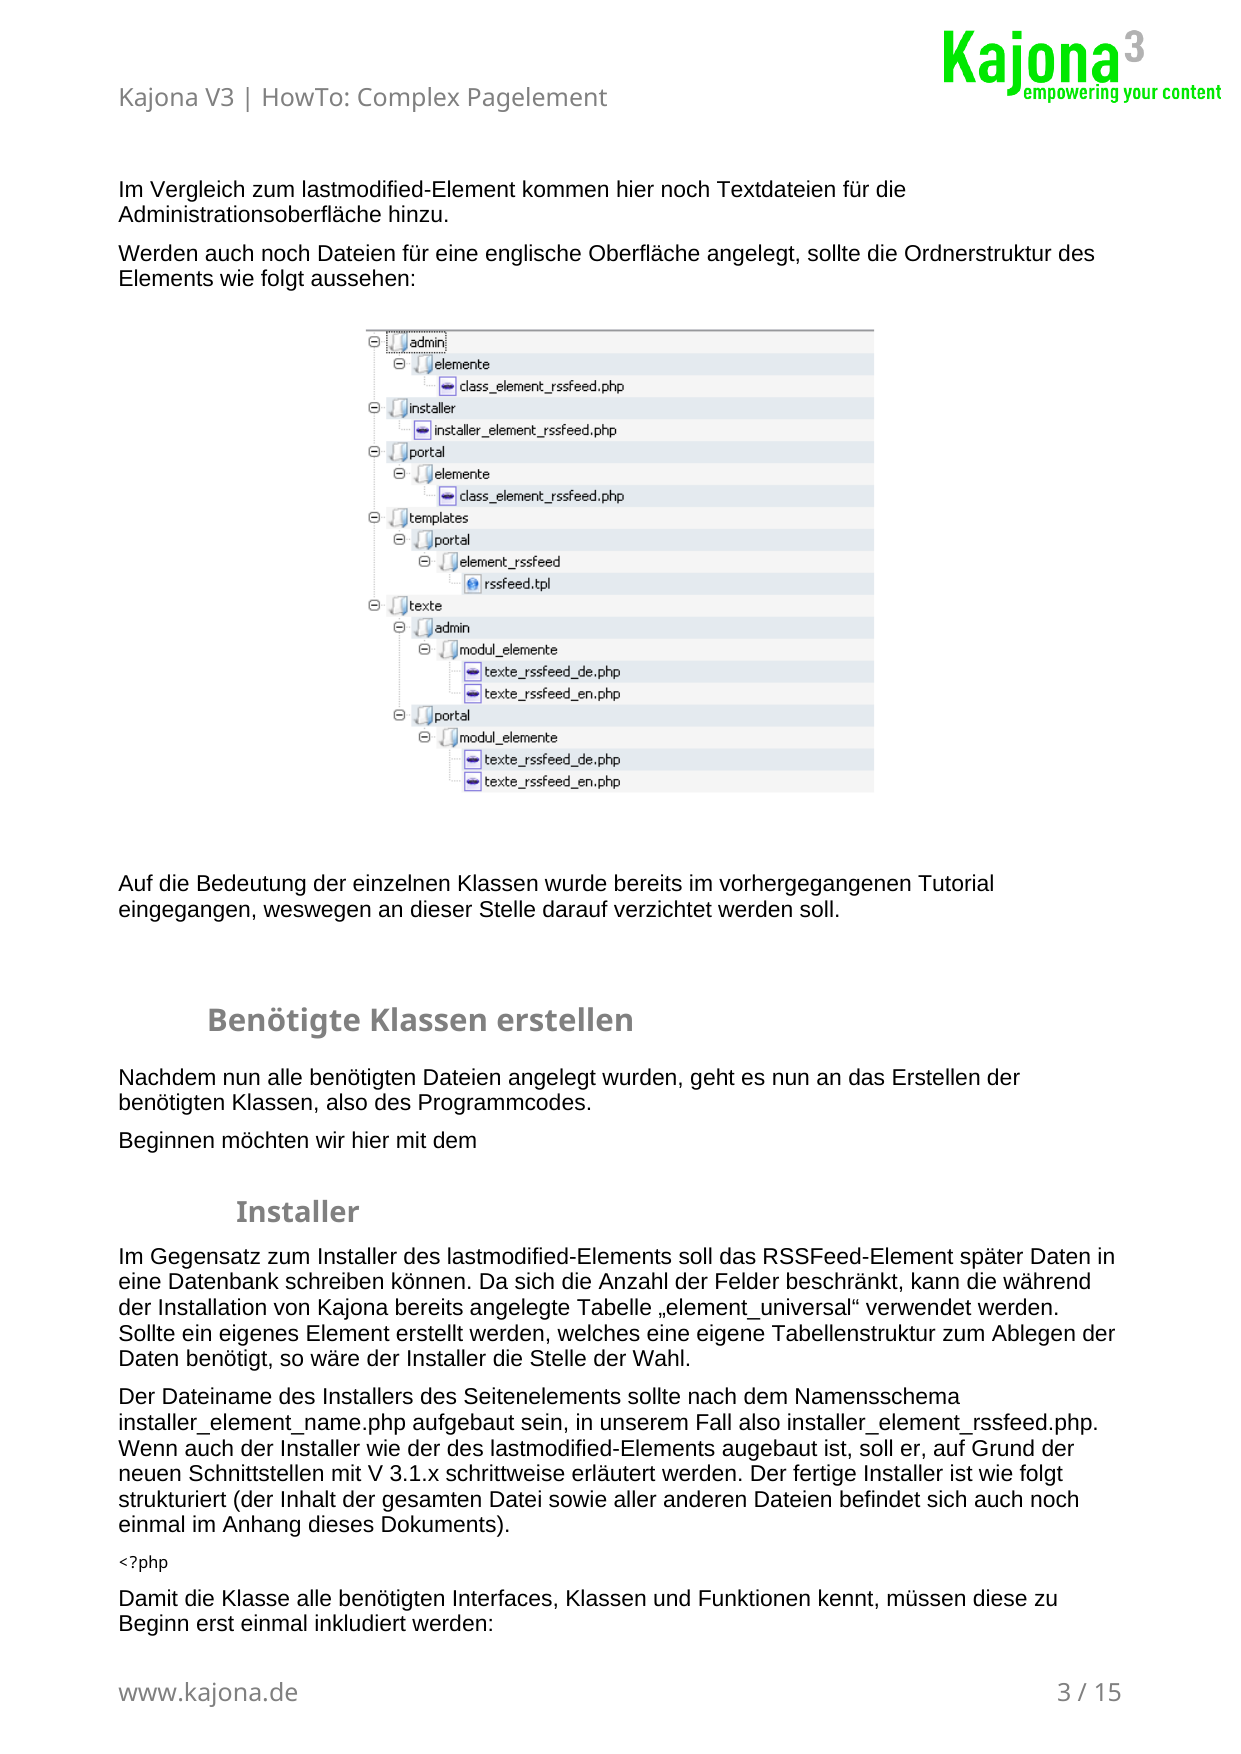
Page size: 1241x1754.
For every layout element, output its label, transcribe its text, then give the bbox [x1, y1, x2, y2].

text Im Vergleich zum lastmodified-Element kommen hier noch Textdateien für die Administrationsoberfläche hinzu. [118, 177, 1122, 228]
text Nachdem nun alle benötigten Dateien angelegt wurden, geht es nun an das Erstellen der benötigten Klassen, also des Programmcodes. [118, 1064, 1122, 1116]
picture [944, 30, 1221, 103]
picture [365, 329, 875, 795]
subtitle Benötigte Klassen erstellen [118, 998, 1122, 1040]
text Beginnen möchten wir hier mit dem [118, 1128, 1122, 1154]
text <?php [118, 1550, 1122, 1573]
subtitle Installer [118, 1191, 1122, 1231]
text Auf die Bedeutung der einzelnen Klassen wurde bereits im vorhergegangenen Tutorial eingegangen, weswegen an dieser Stelle darauf verzichtet werden soll. [118, 871, 1122, 922]
text Der Dateiname des Installers des Seitenelements sollte nach dem Namensschema installer_element_name.php aufgebaut sein, in unserem Fall also installer_element_rssfeed.php. Wenn auch der Installer wie der des lastmodified-Elements augebaut ist, soll er, auf Grund der neuen Schnittstellen mit V 3.1.x schrittweise erläutert werden. Der fertige Installer ist wie folgt strukturiert (der Inhalt der gesamten Datei sowie aller anderen Dateien befindet sich auch noch einmal im Anhang dieses Dokuments). [118, 1384, 1122, 1538]
text Werden auch noch Dateien für eine englische Oberfläche angelegt, sollte die Ordnerstruktur des Elements wie folgt aussehen: [118, 240, 1122, 317]
text Damit die Klasse alle benötigten Interfaces, Klassen und Funktionen kennt, müssen diese zu Beginn erst einmal inkludiert werden: [118, 1586, 1122, 1637]
text Im Gegensatz zum Installer des lastmodified-Elements soll das RSSFeed-Element später Daten in eine Datenbank schreiben können. Da sich die Anzahl der Felder beschränkt, kann die während der Installation von Kajona bereits angelegte Tabelle „element_universal“ verwendet werden. Sollte ein eigenes Element erstellt werden, welches eine eigene Tabellenstruktur zum Ablegen der Daten benötigt, so wäre der Installer die Stelle der Wahl. [118, 1243, 1122, 1372]
